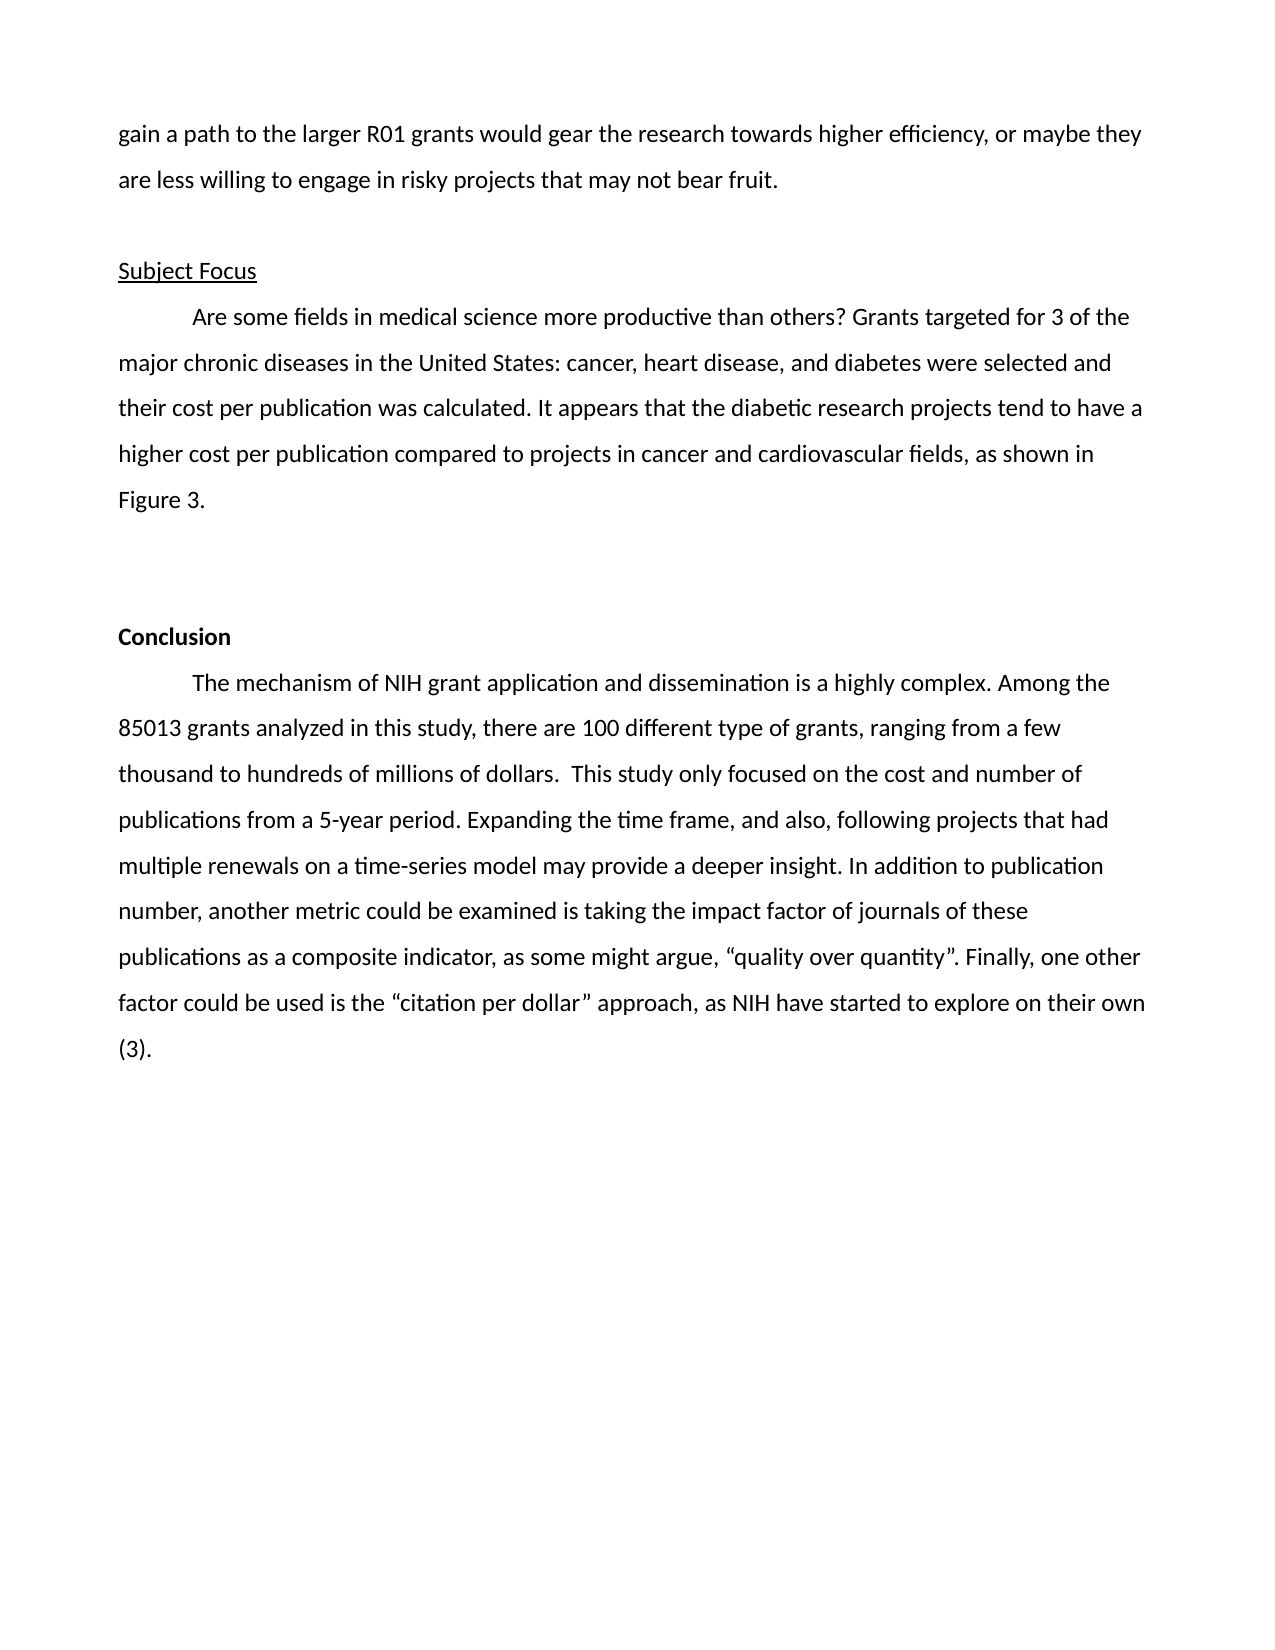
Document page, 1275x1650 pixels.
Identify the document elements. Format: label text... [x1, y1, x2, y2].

text Are some fields in medical science more productive than others? Grants targeted for 3 of the major chronic diseases in the United States: cancer, heart disease, and diabetes were selected and their cost per publication was calculated. It appears that the diabetic research projects tend to have a higher cost per publication compared to projects in cancer and cardiovascular fields, as shown in Figure 3. [118, 301, 1157, 514]
text Conclusion [118, 621, 1157, 652]
text The mechanism of NIH grant application and dissemination is a highly complex. Among the 85013 grants analyzed in this study, there are 100 different type of grants, ranging from a few thousand to hundreds of millions of dollars. This study only focused on the cost and number of publications from a 5-year period. Expanding the time frame, and also, following projects that had multiple renewals on a time-series model may provide a deeper insight. In addition to publication number, another metric could be examined is taking the impact factor of journals of these publications as a composite indicator, as some might argue, “quality over quantity”. Finally, one other factor could be used is the “citation per dollar” approach, as NIH have started to explore on their own (3). [118, 667, 1157, 1063]
text Subject Focus [118, 255, 1157, 286]
text gain a path to the larger R01 grants would gear the research towards higher efficiency, or maybe they are less willing to engage in risky projects that may not bear fruit. [118, 118, 1157, 194]
